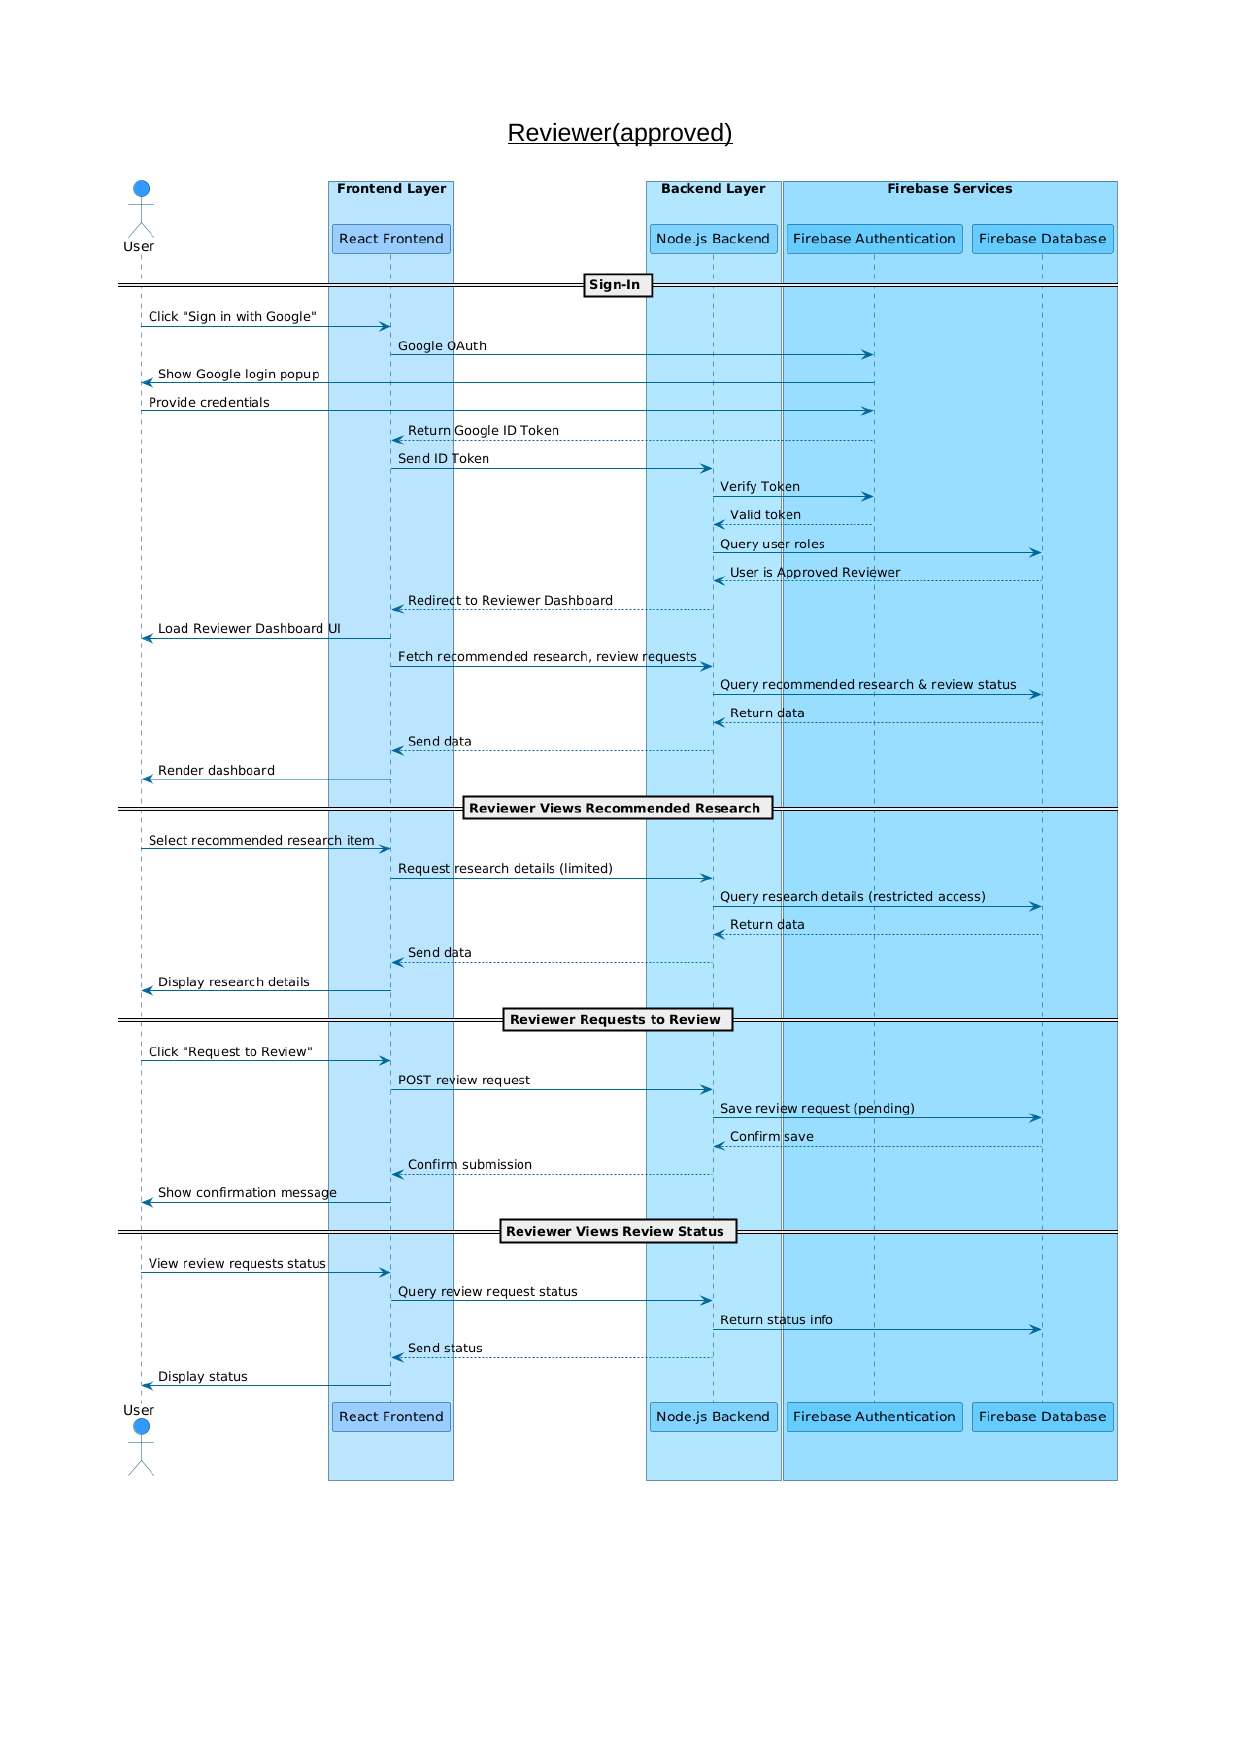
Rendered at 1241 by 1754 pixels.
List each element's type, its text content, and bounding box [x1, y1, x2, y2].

picture [118, 175, 1123, 1484]
text Reviewer(approved) [118, 118, 1122, 175]
